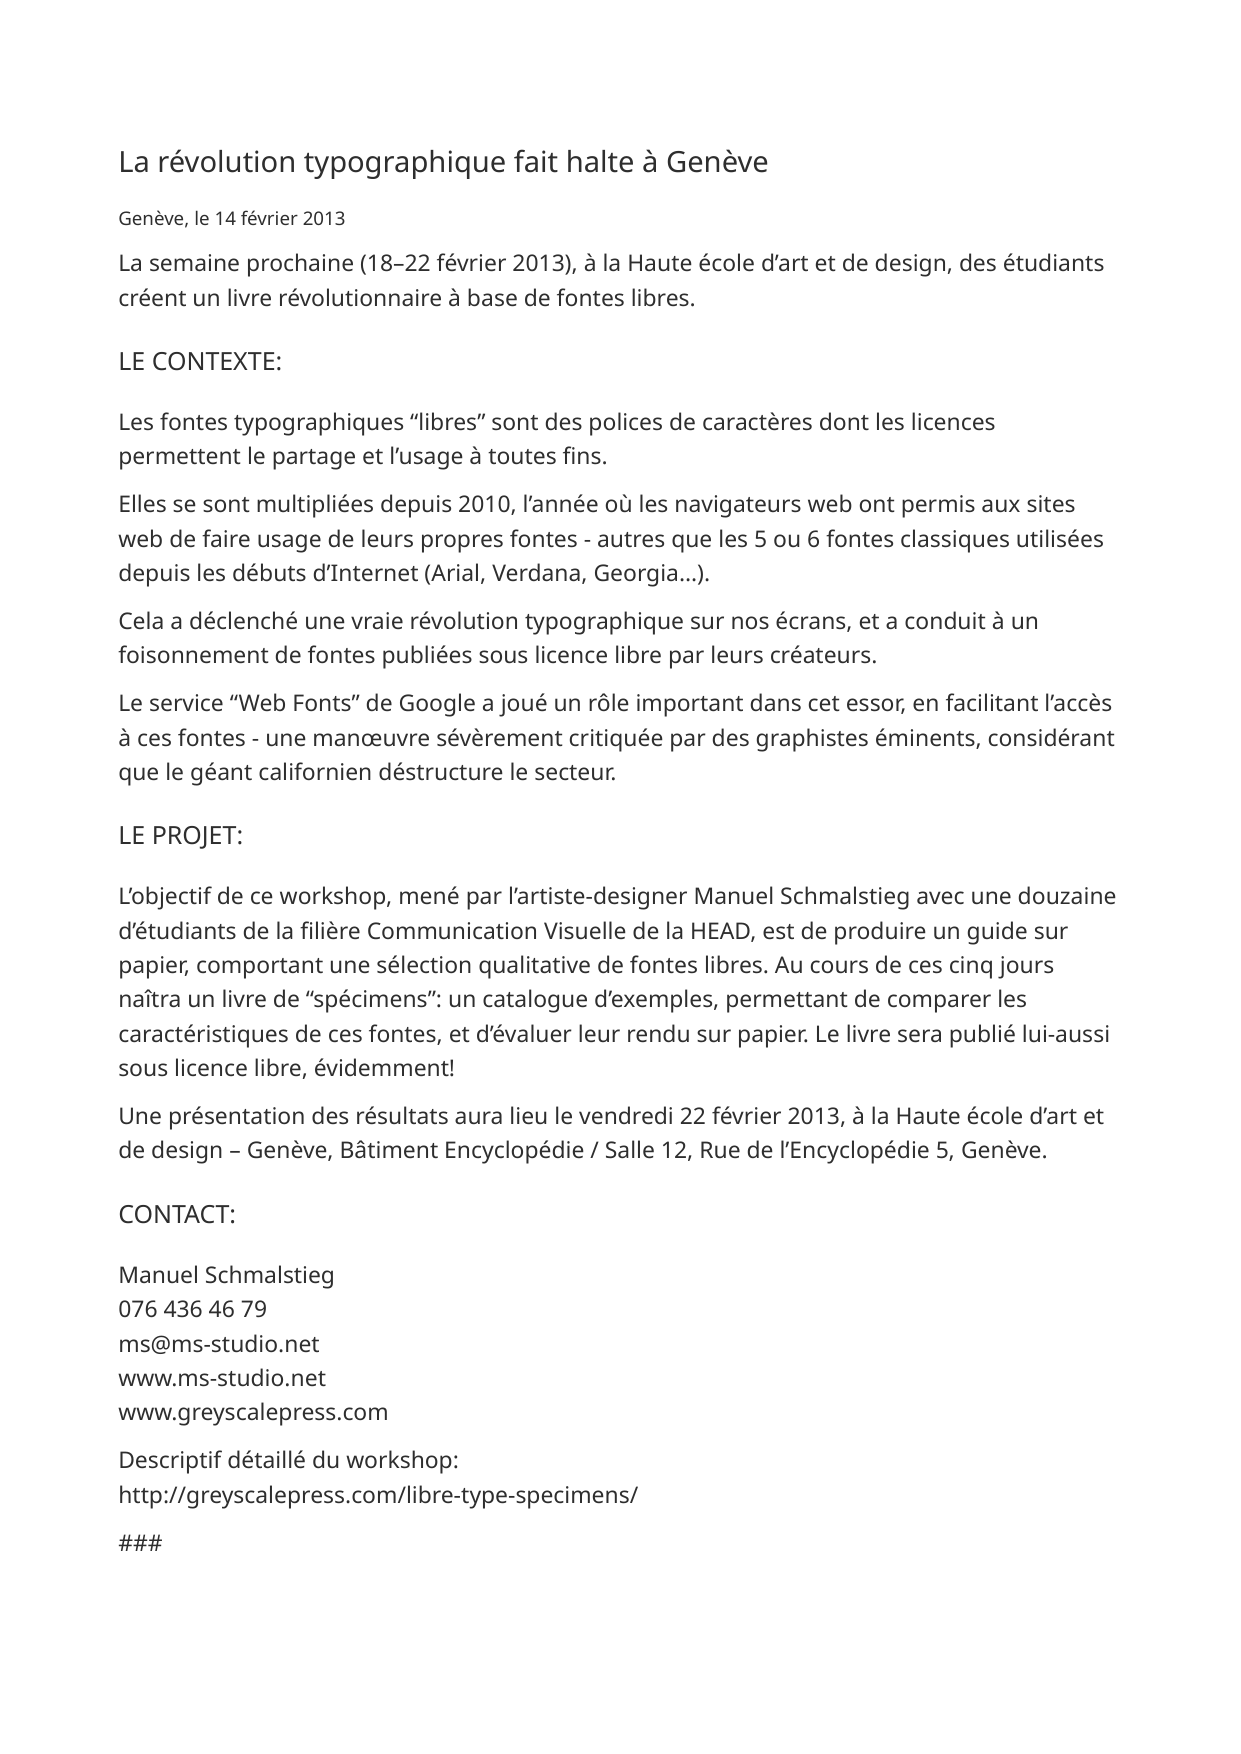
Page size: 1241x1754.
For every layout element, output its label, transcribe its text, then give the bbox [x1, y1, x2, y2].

text ### [118, 1527, 1122, 1558]
title CONTACT: [118, 1182, 1122, 1230]
text Une présentation des résultats aura lieu le vendredi 22 février 2013, à la Haute école d’art et de design – Genève, Bâtiment Encyclopédie / Salle 12, Rue de l’Encyclopédie 5, Genève. [118, 1100, 1122, 1166]
text Cela a déclenché une vraie révolution typographique sur nos écrans, et a conduit à un foisonnement de fontes publiées sous licence libre par leurs créateurs. [118, 605, 1122, 671]
text Genève, le 14 février 2013 [118, 206, 1122, 231]
text Elles se sont multipliées depuis 2010, l’année où les navigateurs web ont permis aux sites web de faire usage de leurs propres fontes - autres que les 5 ou 6 fontes classiques utilisées depuis les débuts d’Internet (Arial, Verdana, Georgia…). [118, 488, 1122, 588]
text Les fontes typographiques “libres” sont des polices de caractères dont les licences permettent le partage et l’usage à toutes fins. [118, 406, 1122, 472]
title LE PROJET: [118, 804, 1122, 852]
text Manuel Schmalstieg 076 436 46 79 ms@ms-studio.net www.ms-studio.net www.greyscalepress.com [118, 1259, 1122, 1428]
title LE CONTEXTE: [118, 329, 1122, 377]
text L’objectif de ce workshop, mené par l’artiste-designer Manuel Schmalstieg avec une douzaine d’étudiants de la filière Communication Visuelle de la HEAD, est de produire un guide sur papier, comportant une sélection qualitative de fontes libres. Au cours de ces cinq jours naîtra un livre de “spécimens”: un catalogue d’exemples, permettant de comparer les caractéristiques de ces fontes, et d’évaluer leur rendu sur papier. Le livre sera publié lui-aussi sous licence libre, évidemment! [118, 880, 1122, 1083]
text La révolution typographique fait halte à Genève [118, 118, 1122, 181]
text Le service “Web Fonts” de Google a joué un rôle important dans cet essor, en facilitant l’accès à ces fontes - une manœuvre sévèrement critiquée par des graphistes éminents, considérant que le géant californien déstructure le secteur. [118, 687, 1122, 787]
text La semaine prochaine (18–22 février 2013), à la Haute école d’art et de design, des étudiants créent un livre révolutionnaire à base de fontes libres. [118, 247, 1122, 313]
text Descriptif détaillé du workshop: http://greyscalepress.com/libre-type-specimens/ [118, 1444, 1122, 1510]
